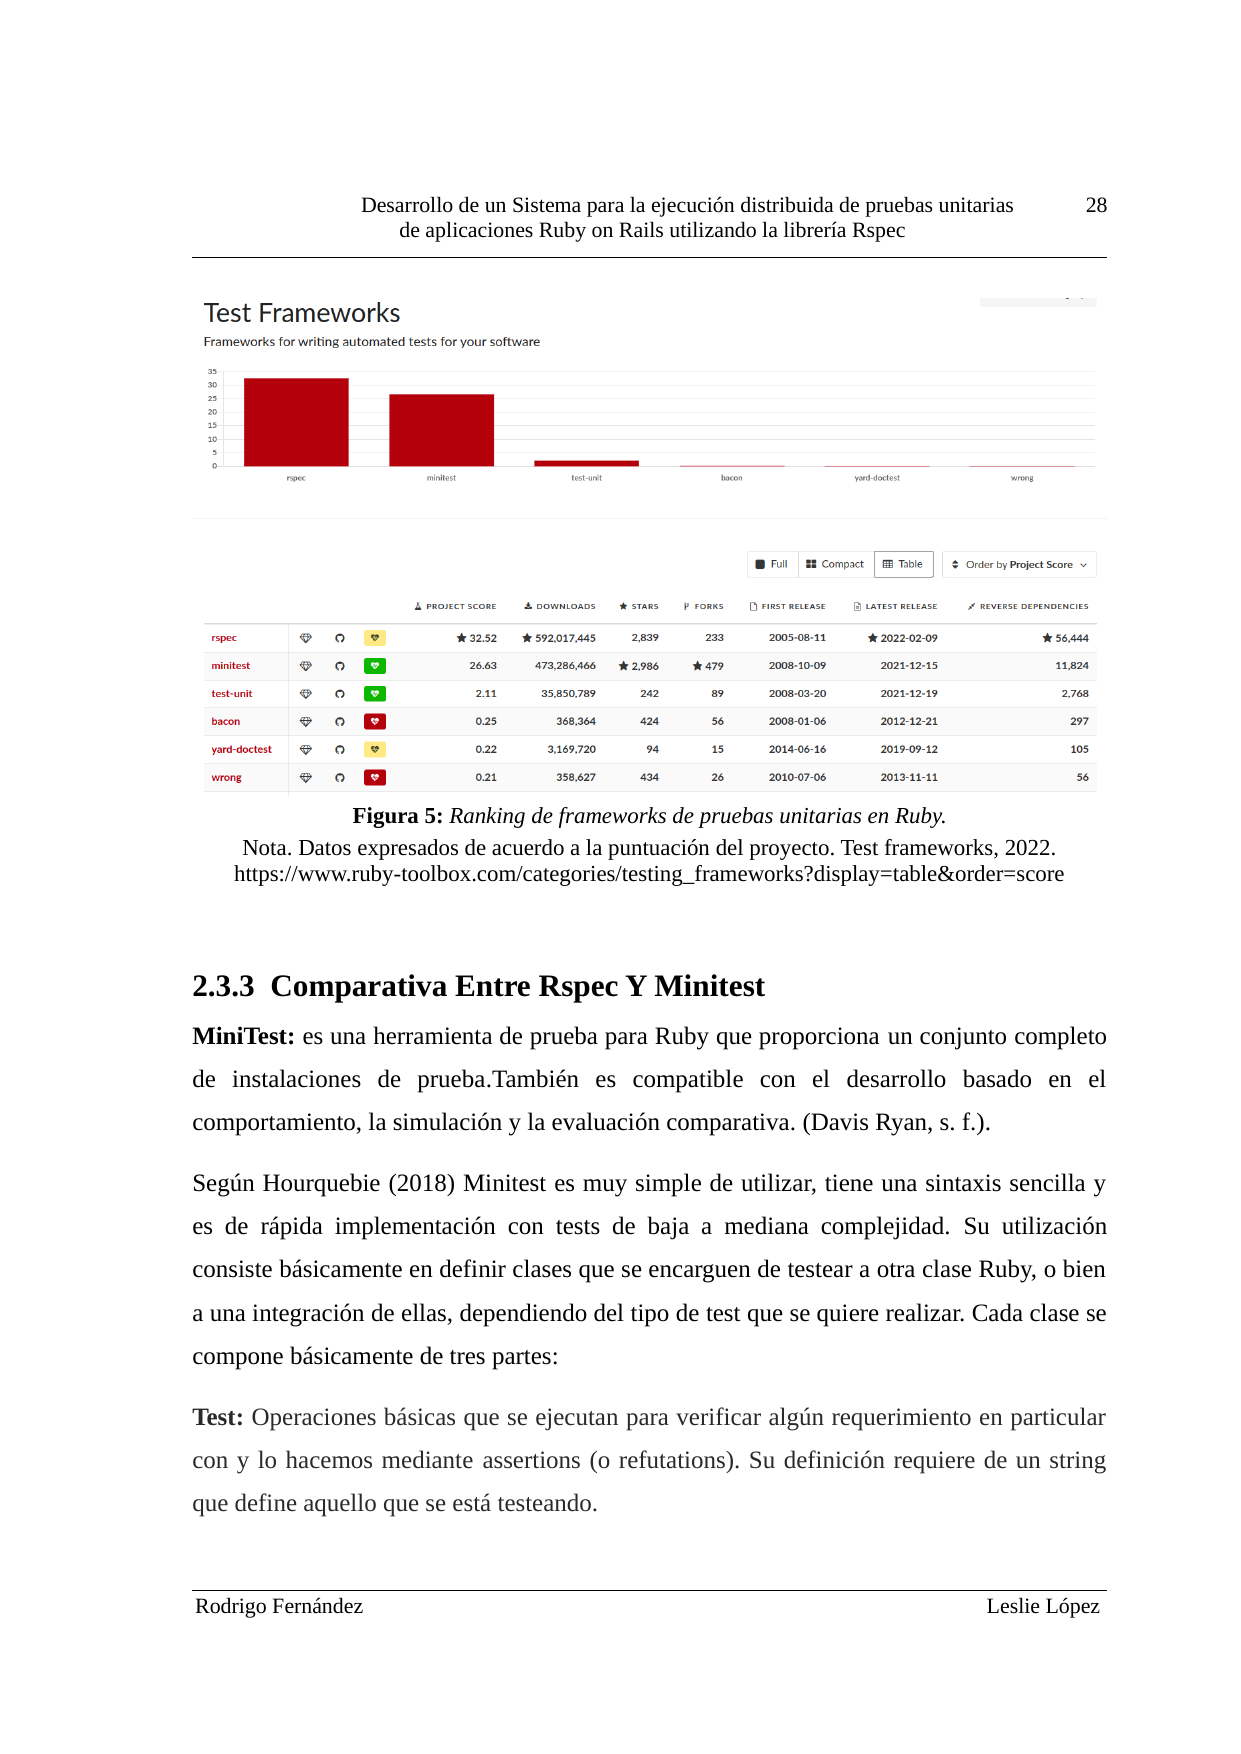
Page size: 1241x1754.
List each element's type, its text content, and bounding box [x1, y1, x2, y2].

text Nota. Datos expresados de acuerdo a la puntuación del proyecto. Test frameworks, 2022. https://www.ruby-toolbox.com/categories/testing_frameworks?display=table&order=score [192, 834, 1107, 887]
text Figura 5: Ranking de frameworks de pruebas unitarias en Ruby. [192, 797, 1107, 828]
list Test: Operaciones básicas que se ejecutan para verificar algún requerimiento en particular con y lo hacemos mediante assertions (o refutations). Su definición requiere de un string que define aquello que se está testeando. [192, 1402, 1107, 1517]
picture [192, 298, 1108, 797]
list MiniTest: es una herramienta de prueba para Ruby que proporciona un conjunto completo de instalaciones de prueba.También es compatible con el desarrollo basado en el comportamiento, la simulación y la evaluación comparativa. (Davis Ryan, s. f.).⁠ [192, 1021, 1107, 1136]
list Según Hourquebie (2018)⁠ Minitest es muy simple de utilizar, tiene una sintaxis sencilla y es de rápida implementación con tests de baja a mediana complejidad. Su utilización consiste básicamente en definir clases que se encarguen de testear a otra clase Ruby, o bien a una integración de ellas, dependiendo del tipo de test que se quiere realizar. Cada clase se compone básicamente de tres partes: [192, 1168, 1107, 1369]
subtitle Comparativa entre Rspec y Minitest [192, 967, 1107, 1003]
